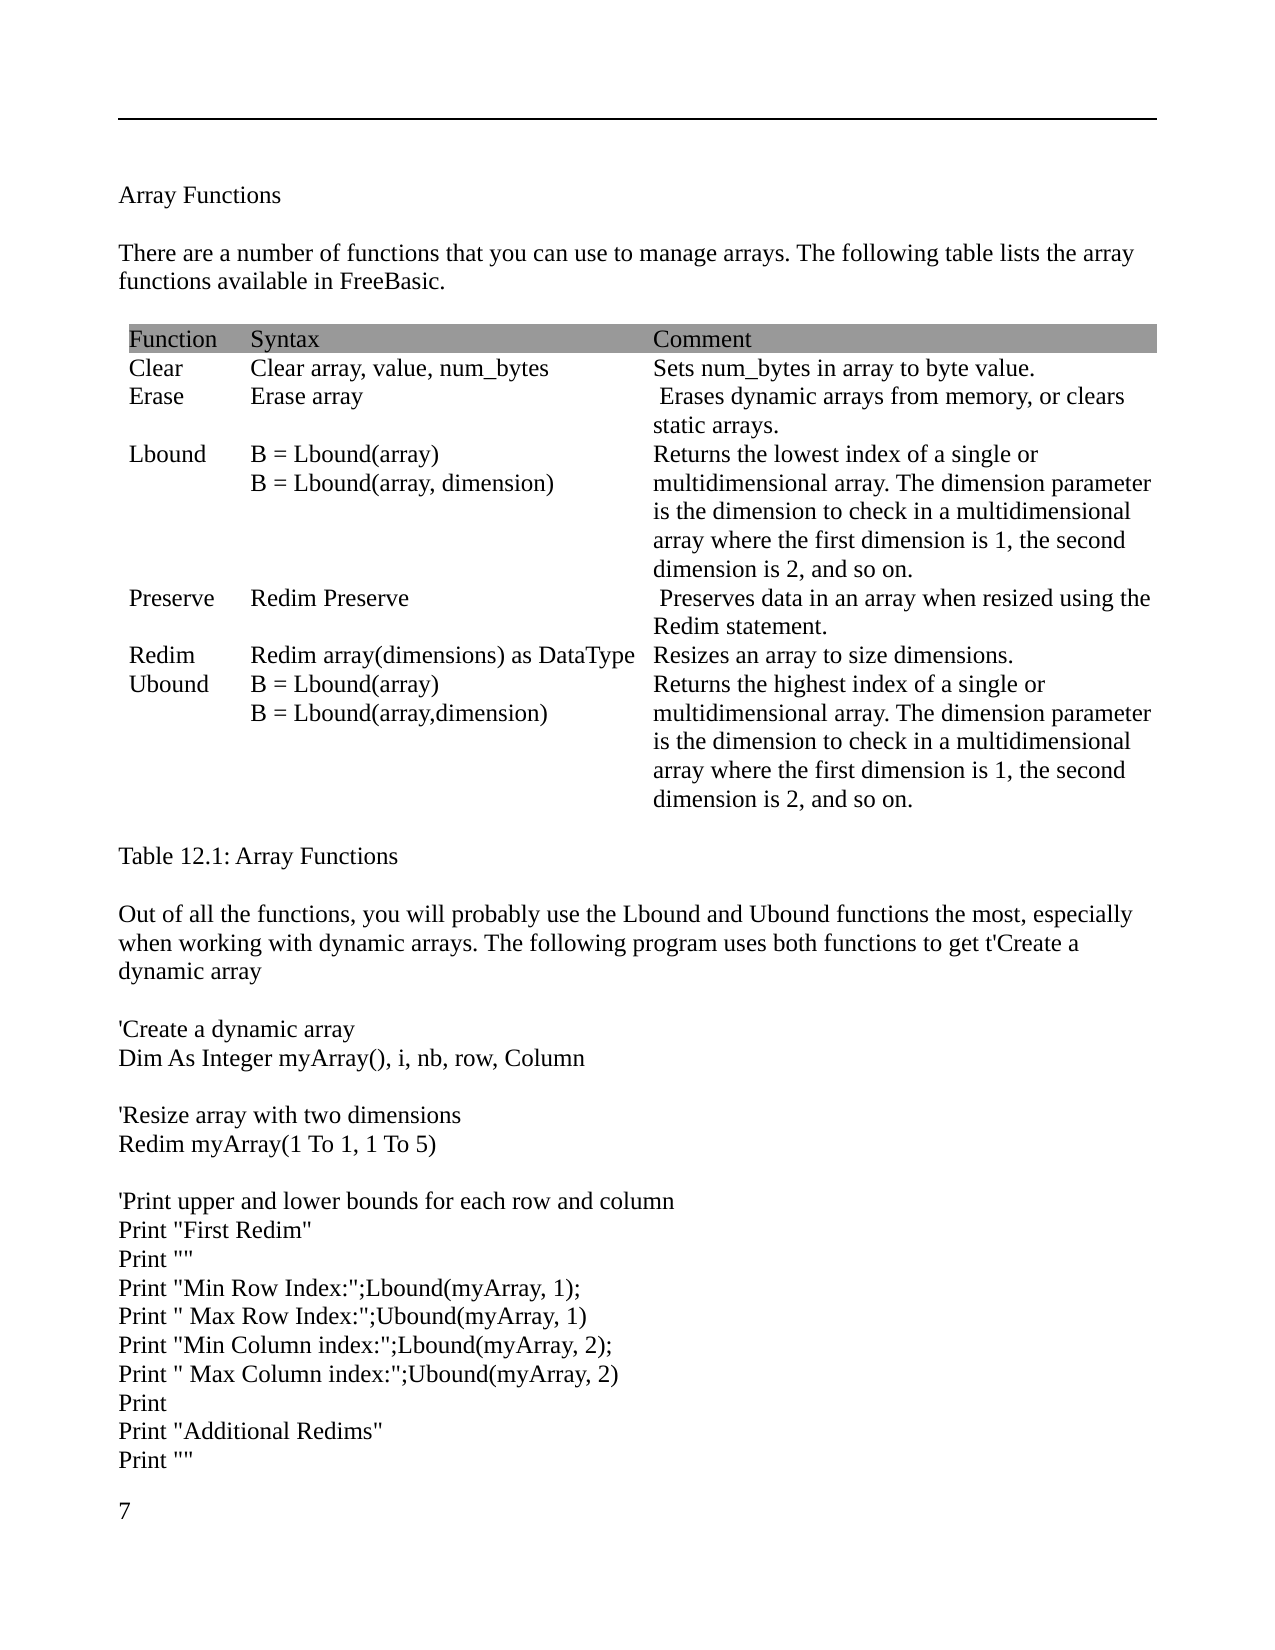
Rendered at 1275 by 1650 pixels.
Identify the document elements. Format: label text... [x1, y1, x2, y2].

table_cell Erase [129, 381, 250, 439]
text Redim myArray(1 To 1, 1 To 5) [118, 1129, 1157, 1158]
text 'Create a dynamic array [118, 1014, 1157, 1043]
table_header Comment [653, 324, 1157, 353]
text Table 12.1: Array Functions [118, 841, 1157, 870]
table_cell Lbound [129, 439, 250, 583]
table_cell Sets num_bytes in array to byte value. [653, 353, 1157, 381]
text Print "Additional Redims" [118, 1416, 1157, 1445]
table_cell Returns the lowest index of a single or multidimensional array. The dimension parameter is the dimension to check in a multidimensional array where the first dimension is 1, the second dimension is 2, and so on. [653, 439, 1157, 583]
text 'Resize array with two dimensions [118, 1100, 1157, 1129]
table_cell Resizes an array to size dimensions. [653, 640, 1157, 669]
text Print "" [118, 1445, 1157, 1474]
text Print " Max Row Index:";Ubound(myArray, 1) [118, 1301, 1157, 1330]
text Print " Max Column index:";Ubound(myArray, 2) [118, 1359, 1157, 1388]
table_cell B = Lbound(array) B = Lbound(array, dimension) [250, 439, 653, 583]
text Out of all the functions, you will probably use the Lbound and Ubound functions the most, especially when working with dynamic arrays. The following program uses both functions to get t'Create a dynamic array [118, 899, 1157, 985]
table_cell Returns the highest index of a single or multidimensional array. The dimension parameter is the dimension to check in a multidimensional array where the first dimension is 1, the second dimension is 2, and so on. [653, 669, 1157, 813]
text 'Print upper and lower bounds for each row and column [118, 1186, 1157, 1215]
table_cell Redim array(dimensions) as DataType [250, 640, 653, 669]
text Print "First Redim" [118, 1215, 1157, 1244]
table_header Syntax [250, 324, 653, 353]
table_cell Clear [129, 353, 250, 381]
table_cell B = Lbound(array) B = Lbound(array,dimension) [250, 669, 653, 813]
table_cell Erases dynamic arrays from memory, or clears static arrays. [653, 381, 1157, 439]
text Print "" [118, 1244, 1157, 1273]
table_cell Preserves data in an array when resized using the Redim statement. [653, 583, 1157, 640]
table_header Function [129, 324, 250, 353]
text Print "Min Row Index:";Lbound(myArray, 1); [118, 1273, 1157, 1301]
table_cell Clear array, value, num_bytes [250, 353, 653, 381]
text There are a number of functions that you can use to manage arrays. The following table lists the array functions available in FreeBasic. [118, 238, 1157, 295]
table_cell Redim Preserve [250, 583, 653, 640]
text Array Functions [118, 180, 1157, 209]
table_cell Preserve [129, 583, 250, 640]
table_cell Erase array [250, 381, 653, 439]
table_cell Ubound [129, 669, 250, 813]
text Print "Min Column index:";Lbound(myArray, 2); [118, 1330, 1157, 1359]
table_cell Redim [129, 640, 250, 669]
text Dim As Integer myArray(), i, nb, row, Column [118, 1043, 1157, 1071]
text Print [118, 1388, 1157, 1416]
